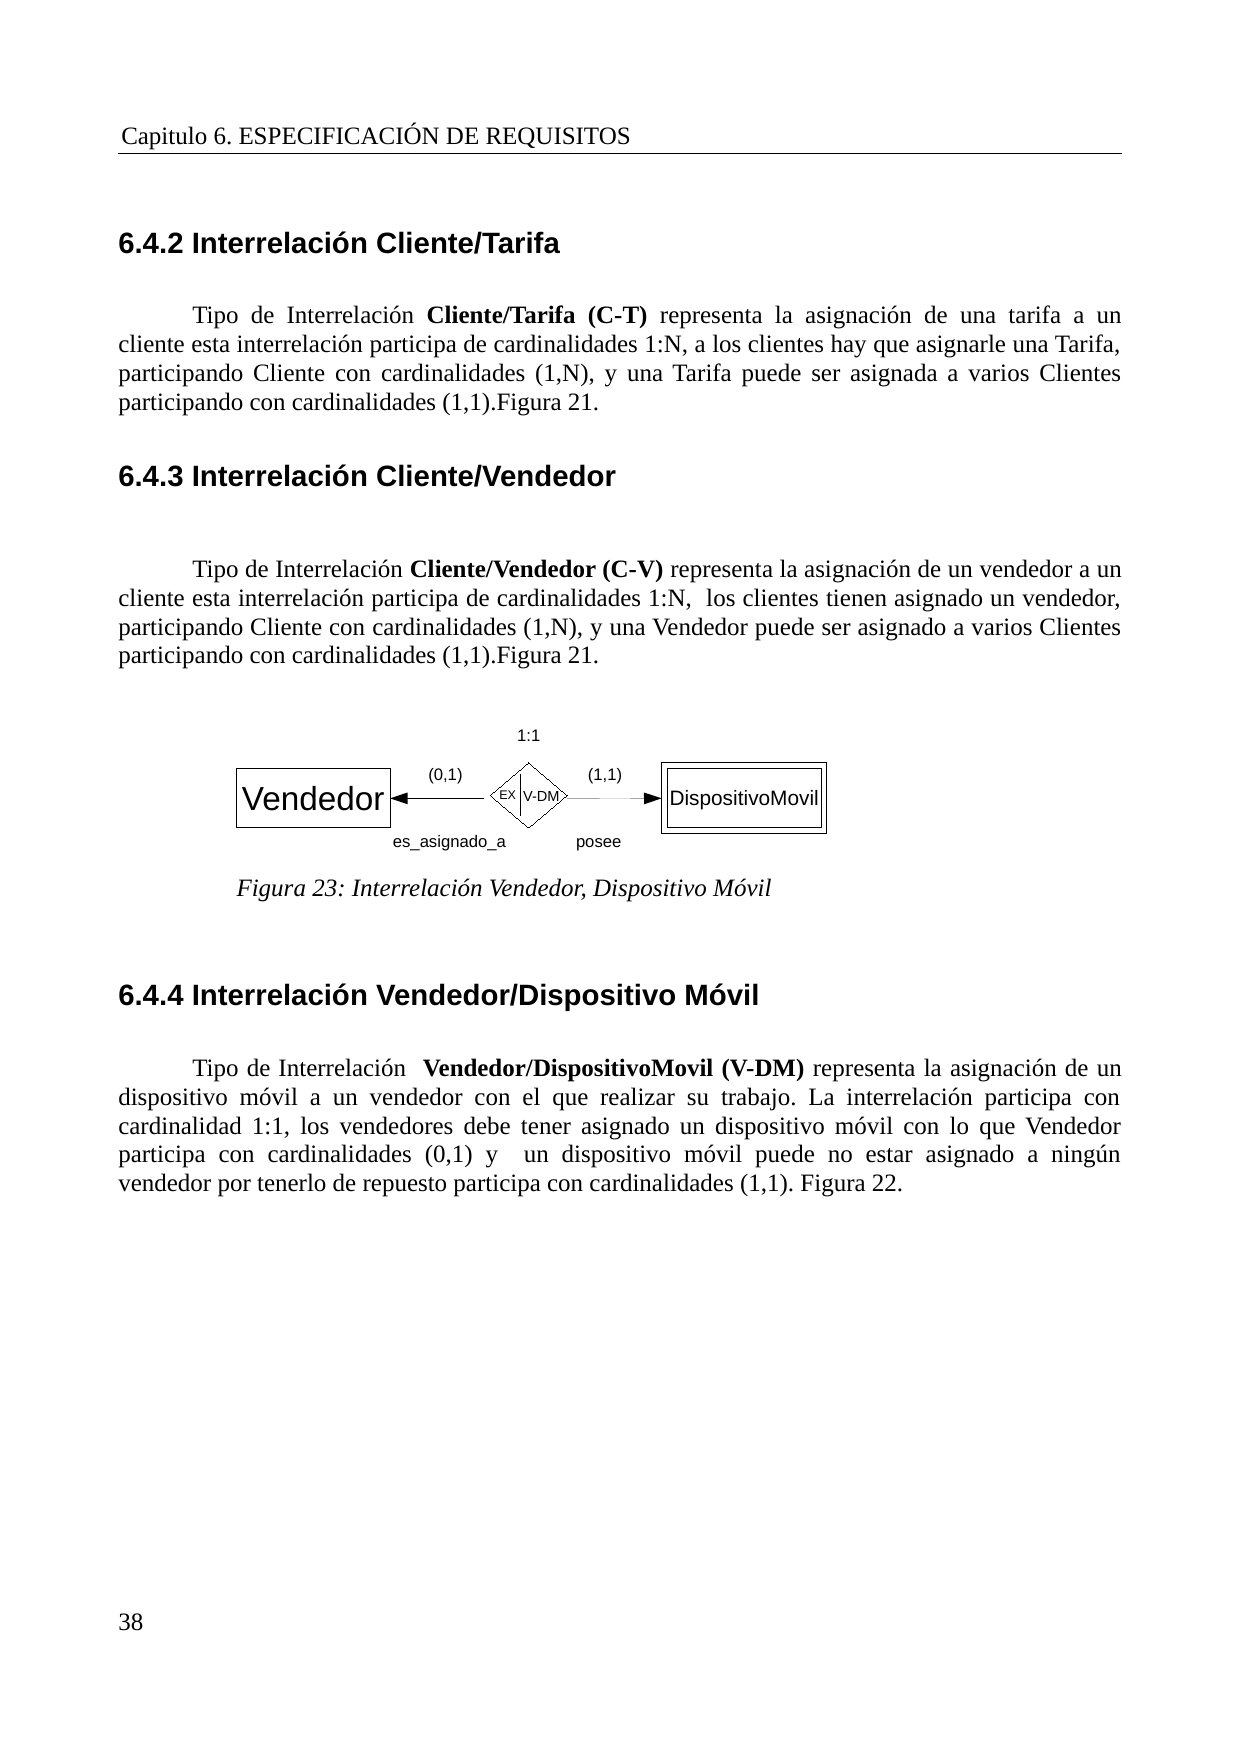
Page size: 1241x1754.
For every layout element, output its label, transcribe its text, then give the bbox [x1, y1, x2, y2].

text Figura 23: Interrelación Vendedor, Dispositivo Móvil [236, 731, 827, 902]
subtitle 6.4.3 Interrelación Cliente/Vendedor [118, 459, 1122, 493]
text Tipo de Interrelación Vendedor/DispositivoMovil (V-DM) representa la asignación de un dispositivo móvil a un vendedor con el que realizar su trabajo. La interrelación participa con cardinalidad 1:1, los vendedores debe tener asignado un dispositivo móvil con lo que Vendedor participa con cardinalidades (0,1) y un dispositivo móvil puede no estar asignado a ningún vendedor por tenerlo de repuesto participa con cardinalidades (1,1). Figura 22. [118, 1053, 1122, 1197]
subtitle 6.4.4 Interrelación Vendedor/Dispositivo Móvil [118, 978, 1122, 1012]
subtitle 6.4.2 Interrelación Cliente/Tarifa [118, 226, 1122, 259]
text Tipo de Interrelación Cliente/Tarifa (C-T) representa la asignación de una tarifa a un cliente esta interrelación participa de cardinalidades 1:N, a los clientes hay que asignarle una Tarifa, participando Cliente con cardinalidades (1,N), y una Tarifa puede ser asignada a varios Clientes participando con cardinalidades (1,1).Figura 21. [118, 301, 1122, 416]
text Tipo de Interrelación Cliente/Vendedor (C-V) representa la asignación de un vendedor a un cliente esta interrelación participa de cardinalidades 1:N, los clientes tienen asignado un vendedor, participando Cliente con cardinalidades (1,N), y una Vendedor puede ser asignado a varios Clientes participando con cardinalidades (1,1).Figura 21. [118, 554, 1122, 669]
